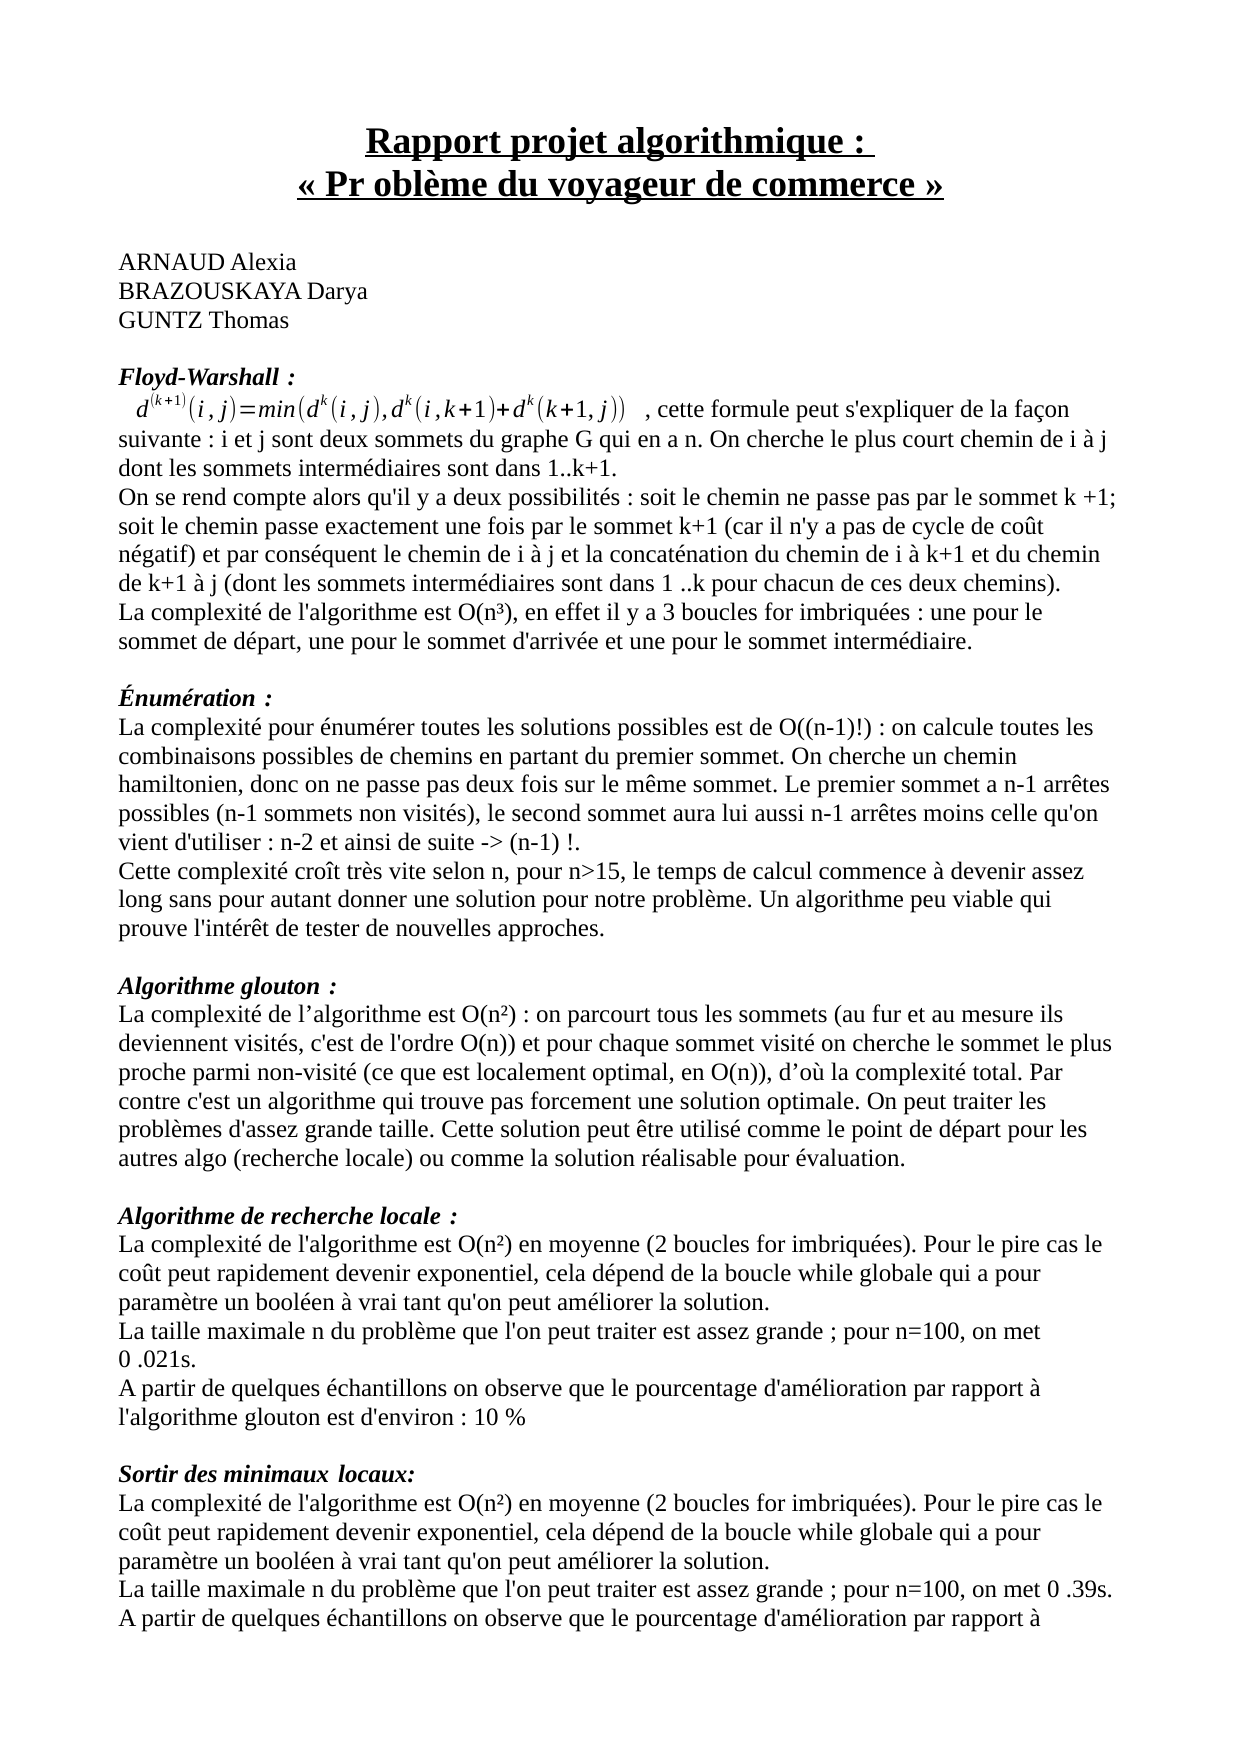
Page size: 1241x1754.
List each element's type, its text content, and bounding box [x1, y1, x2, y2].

text A partir de quelques échantillons on observe que le pourcentage d'amélioration par rapport à [118, 1603, 1122, 1632]
text La complexité de l’algorithme est O(n²) : on parcourt tous les sommets (au fur et au mesure ils deviennent visités, c'est de l'ordre O(n)) et pour chaque sommet visité on cherche le sommet le plus proche parmi non-visité (ce que est localement optimal, en O(n)), d’où la complexité total. Par contre c'est un algorithme qui trouve pas forcement une solution optimale. On peut traiter les problèmes d'assez grande taille. Cette solution peut être utilisé comme le point de départ pour les autres algo (recherche locale) ou comme la solution réalisable pour évaluation. [118, 999, 1122, 1172]
text La taille maximale n du problème que l'on peut traiter est assez grande ; pour n=100, on met 0 .39s. [118, 1574, 1122, 1603]
text La taille maximale n du problème que l'on peut traiter est assez grande ; pour n=100, on met 0 .021s. [118, 1316, 1122, 1373]
text Rapport projet algorithmique : [118, 118, 1122, 161]
text Floyd-Warshall : [118, 362, 1122, 391]
text On se rend compte alors qu'il y a deux possibilités : soit le chemin ne passe pas par le sommet k +1; soit le chemin passe exactement une fois par le sommet k+1 (car il n'y a pas de cycle de coût négatif) et par conséquent le chemin de i à j et la concaténation du chemin de i à k+1 et du chemin de k+1 à j (dont les sommets intermédiaires sont dans 1 ..k pour chacun de ces deux chemins). [118, 482, 1122, 597]
text La complexité de l'algorithme est O(n³), en effet il y a 3 boucles for imbriquées : une pour le sommet de départ, une pour le sommet d'arrivée et une pour le sommet intermédiaire. [118, 597, 1122, 654]
text ARNAUD Alexia [118, 247, 1122, 276]
text La complexité pour énumérer toutes les solutions possibles est de O((n-1)!) : on calcule toutes les combinaisons possibles de chemins en partant du premier sommet. On cherche un chemin hamiltonien, donc on ne passe pas deux fois sur le même sommet. Le premier sommet a n-1 arrêtes possibles (n-1 sommets non visités), le second sommet aura lui aussi n-1 arrêtes moins celle qu'on vient d'utiliser : n-2 et ainsi de suite -> (n-1) !. [118, 712, 1122, 856]
text A partir de quelques échantillons on observe que le pourcentage d'amélioration par rapport à l'algorithme glouton est d'environ : 10 % [118, 1373, 1122, 1431]
text GUNTZ Thomas [118, 305, 1122, 334]
text Cette complexité croît très vite selon n, pour n>15, le temps de calcul commence à devenir assez long sans pour autant donner une solution pour notre problème. Un algorithme peu viable qui prouve l'intérêt de tester de nouvelles approches. [118, 856, 1122, 942]
text « Pr oblème du voyageur de commerce » [118, 161, 1122, 204]
text Sortir des minimaux locaux: [118, 1459, 1122, 1488]
text , cette formule peut s'expliquer de la façon suivante : i et j sont deux sommets du graphe G qui en a n. On cherche le plus court chemin de i à j dont les sommets intermédiaires sont dans 1..k+1. [118, 391, 1122, 482]
text BRAZOUSKAYA Darya [118, 276, 1122, 305]
text Algorithme de recherche locale : [118, 1201, 1122, 1229]
text Algorithme glouton : [118, 971, 1122, 999]
text La complexité de l'algorithme est O(n²) en moyenne (2 boucles for imbriquées). Pour le pire cas le coût peut rapidement devenir exponentiel, cela dépend de la boucle while globale qui a pour paramètre un booléen à vrai tant qu'on peut améliorer la solution. [118, 1229, 1122, 1316]
text Énumération : [118, 683, 1122, 712]
text La complexité de l'algorithme est O(n²) en moyenne (2 boucles for imbriquées). Pour le pire cas le coût peut rapidement devenir exponentiel, cela dépend de la boucle while globale qui a pour paramètre un booléen à vrai tant qu'on peut améliorer la solution. [118, 1488, 1122, 1574]
